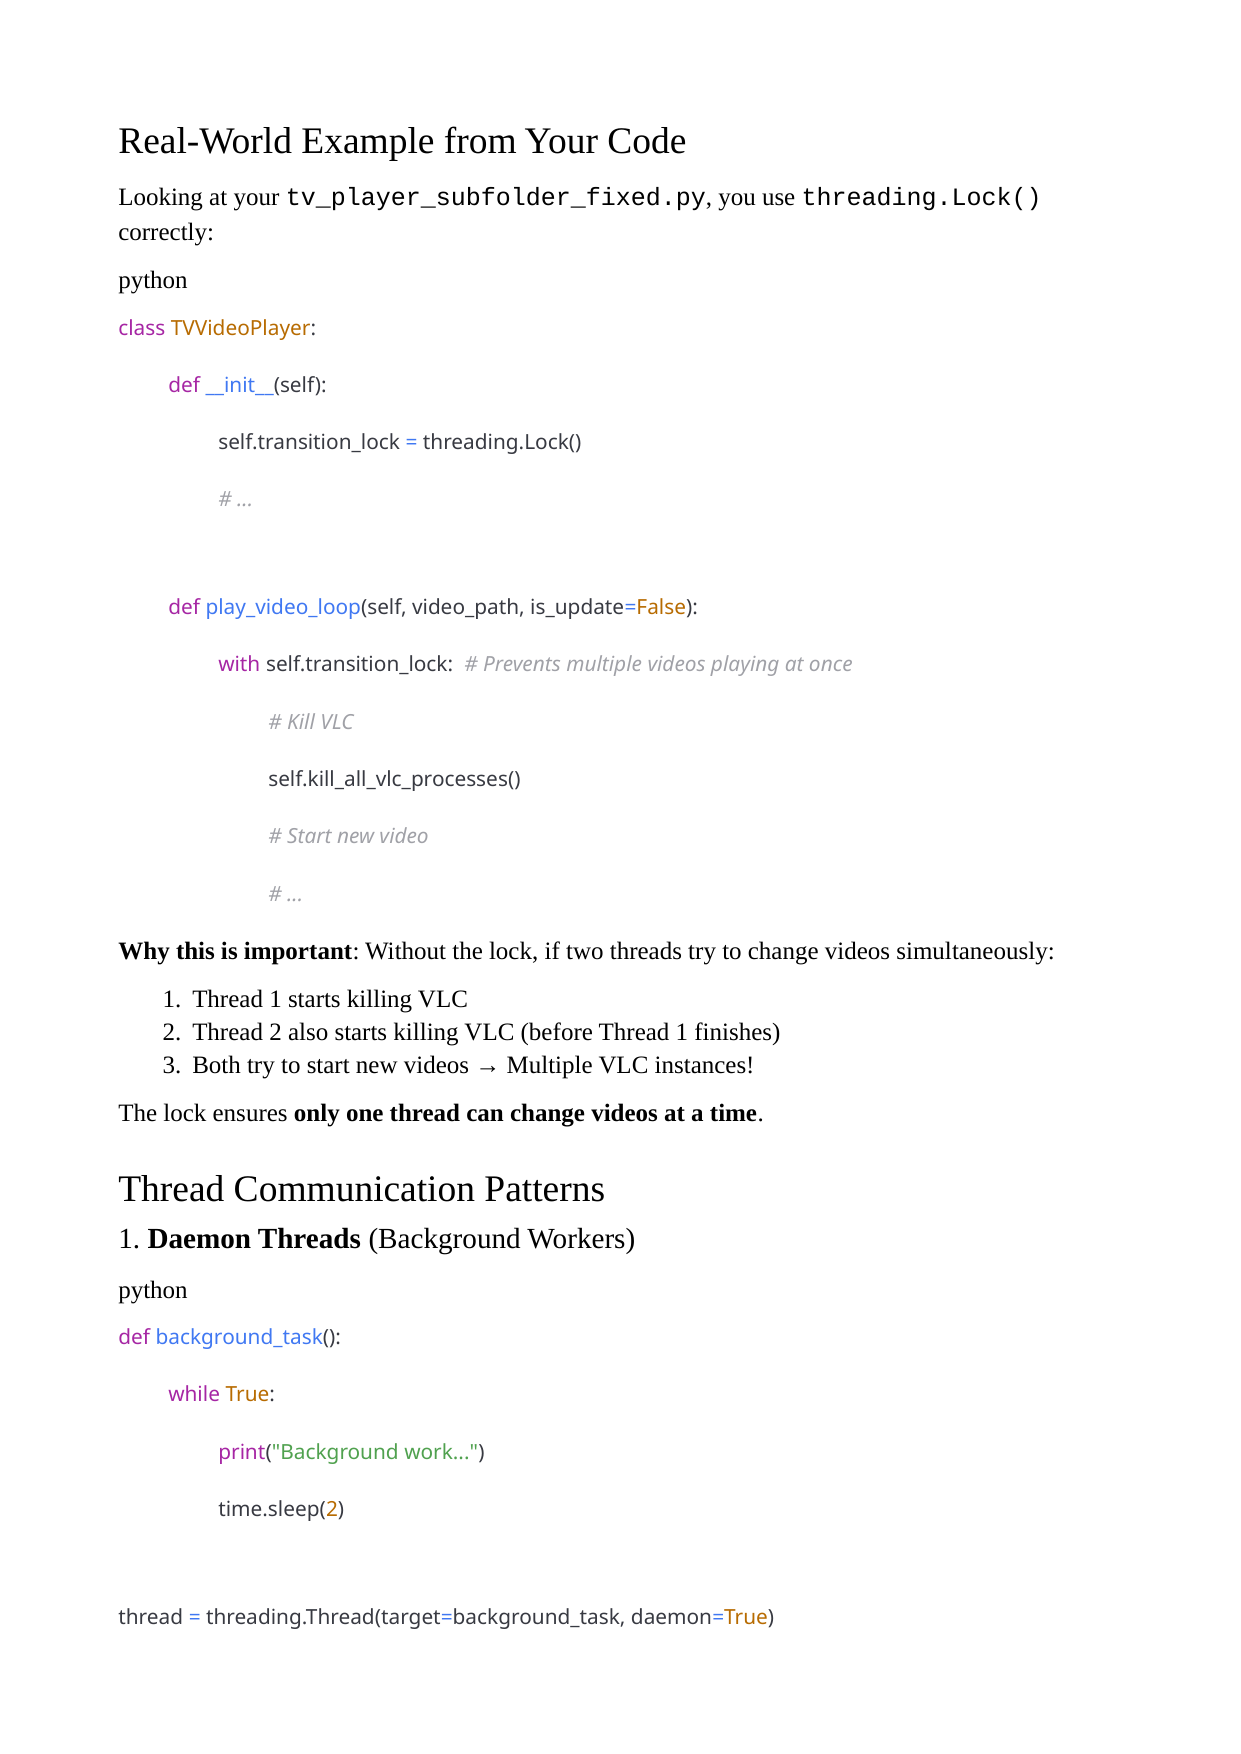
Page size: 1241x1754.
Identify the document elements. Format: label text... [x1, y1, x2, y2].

text Why this is important: Without the lock, if two threads try to change videos simultaneously: [118, 936, 1122, 965]
text self.kill_all_vlc_processes() [118, 764, 1122, 793]
text def background_task(): [118, 1322, 1122, 1351]
list Both try to start new videos → Multiple VLC instances! [162, 1050, 1122, 1079]
text self.transition_lock = threading.Lock() [118, 427, 1122, 456]
text python [118, 1275, 1122, 1303]
text Looking at your tv_player_subfolder_fixed.py, you use threading.Lock() correctly: [118, 182, 1122, 246]
subtitle Real-World Example from Your Code [118, 118, 1122, 161]
text with self.transition_lock: # Prevents multiple videos playing at once [118, 649, 1122, 678]
text python [118, 265, 1122, 294]
subtitle 1. Daemon Threads (Background Workers) [118, 1222, 1122, 1255]
text while True: [118, 1379, 1122, 1408]
text time.sleep(2) [118, 1494, 1122, 1523]
text class TVVideoPlayer: [118, 313, 1122, 341]
list Thread 1 starts killing VLC [162, 984, 1122, 1013]
text # ... [118, 484, 1122, 513]
text # Kill VLC [118, 707, 1122, 735]
text # Start new video [118, 822, 1122, 850]
text The lock ensures only one thread can change videos at a time. [118, 1098, 1122, 1126]
list Thread 2 also starts killing VLC (before Thread 1 finishes) [162, 1017, 1122, 1046]
text print("Background work...") [118, 1437, 1122, 1466]
text def __init__(self): [118, 370, 1122, 398]
text def play_video_loop(self, video_path, is_update=False): [118, 592, 1122, 621]
subtitle Thread Communication Patterns [118, 1166, 1122, 1209]
text # ... [118, 879, 1122, 907]
text thread = threading.Thread(target=background_task, daemon=True) [118, 1602, 1122, 1630]
